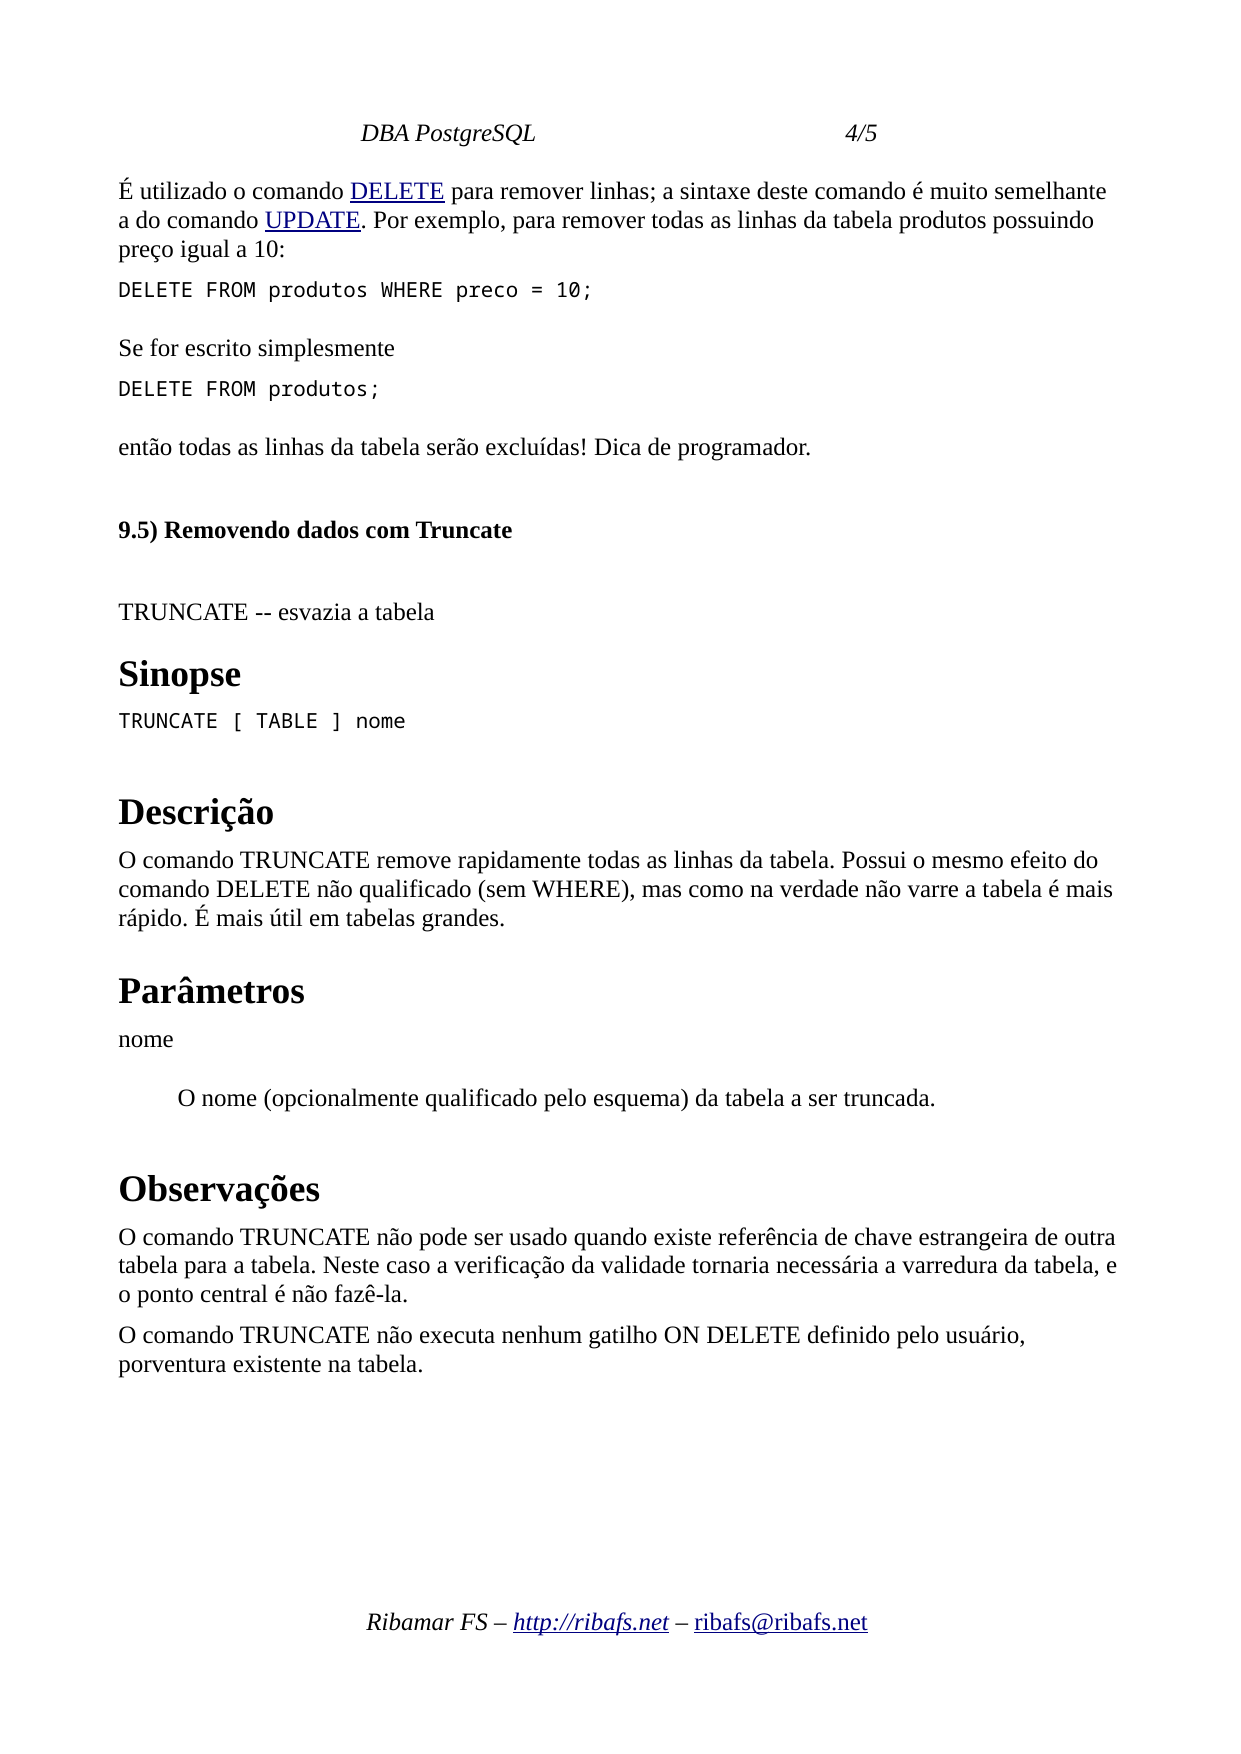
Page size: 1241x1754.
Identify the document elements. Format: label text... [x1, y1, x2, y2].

text TRUNCATE -- esvazia a tabela [118, 597, 1122, 626]
text É utilizado o comando DELETE para remover linhas; a sintaxe deste comando é muito semelhante a do comando UPDATE. Por exemplo, para remover todas as linhas da tabela produtos possuindo preço igual a 10: [118, 176, 1122, 263]
text DELETE FROM produtos; [118, 374, 1122, 403]
subtitle Descrição [118, 789, 1122, 833]
subtitle nome [118, 1024, 1122, 1053]
text O comando TRUNCATE remove rapidamente todas as linhas da tabela. Possui o mesmo efeito do comando DELETE não qualificado (sem WHERE), mas como na verdade não varre a tabela é mais rápido. É mais útil em tabelas grandes. [118, 845, 1122, 931]
subtitle Observações [118, 1166, 1122, 1209]
text Se for escrito simplesmente [118, 333, 1122, 362]
list O nome (opcionalmente qualificado pelo esquema) da tabela a ser truncada. [177, 1083, 1122, 1111]
text O comando TRUNCATE não executa nenhum gatilho ON DELETE definido pelo usuário, porventura existente na tabela. [118, 1320, 1122, 1378]
text DELETE FROM produtos WHERE preco = 10; [118, 275, 1122, 303]
subtitle Sinopse [118, 651, 1122, 694]
text 9.5) Removendo dados com Truncate [118, 515, 1122, 543]
text então todas as linhas da tabela serão excluídas! Dica de programador. [118, 432, 1122, 461]
subtitle Parâmetros [118, 969, 1122, 1012]
text TRUNCATE [ TABLE ] nome [118, 707, 1122, 735]
text O comando TRUNCATE não pode ser usado quando existe referência de chave estrangeira de outra tabela para a tabela. Neste caso a verificação da validade tornaria necessária a varredura da tabela, e o ponto central é não fazê-la. [118, 1222, 1122, 1308]
